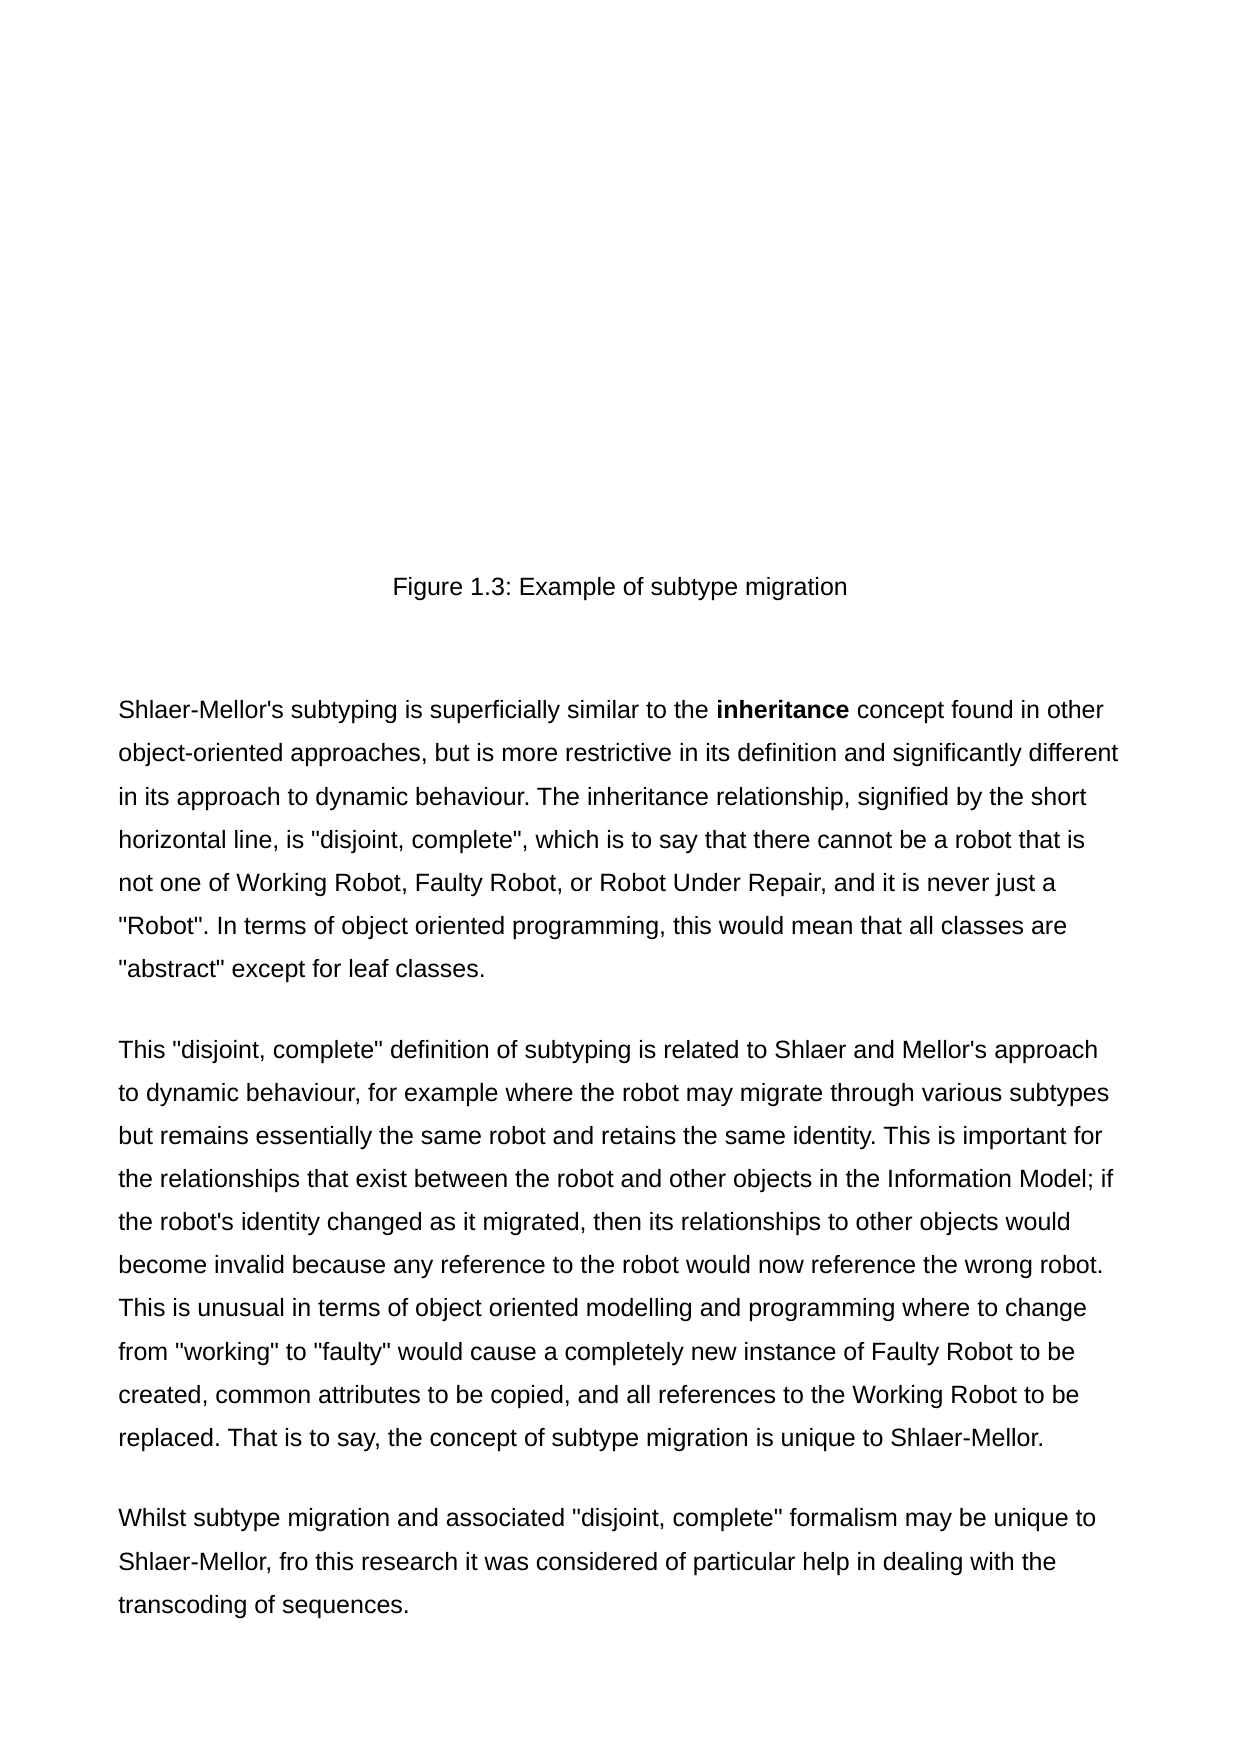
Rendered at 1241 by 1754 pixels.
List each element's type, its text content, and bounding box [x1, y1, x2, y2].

text Figure 1.3: Example of subtype migration [118, 131, 1122, 600]
text Shlaer-Mellor's subtyping is superficially similar to the inheritance concept found in other object-oriented approaches, but is more restrictive in its definition and significantly different in its approach to dynamic behaviour. The inheritance relationship, signified by the short horizontal line, is "disjoint, complete", which is to say that there cannot be a robot that is not one of Working Robot, Faulty Robot, or Robot Under Repair, and it is never just a "Robot". In terms of object oriented programming, this would mean that all classes are "abstract" except for leaf classes. [118, 695, 1122, 983]
text Whilst subtype migration and associated "disjoint, complete" formalism may be unique to Shlaer-Mellor, fro this research it was considered of particular help in dealing with the transcoding of sequences. [118, 1503, 1122, 1618]
text This "disjoint, complete" definition of subtyping is related to Shlaer and Mellor's approach to dynamic behaviour, for example where the robot may migrate through various subtypes but remains essentially the same robot and retains the same identity. This is important for the relationships that exist between the robot and other objects in the Information Model; if the robot's identity changed as it migrated, then its relationships to other objects would become invalid because any reference to the robot would now reference the wrong robot. This is unusual in terms of object oriented modelling and programming where to change from "working" to "faulty" would cause a completely new instance of Faulty Robot to be created, common attributes to be copied, and all references to the Working Robot to be replaced. That is to say, the concept of subtype migration is unique to Shlaer-Mellor. [118, 1034, 1122, 1451]
